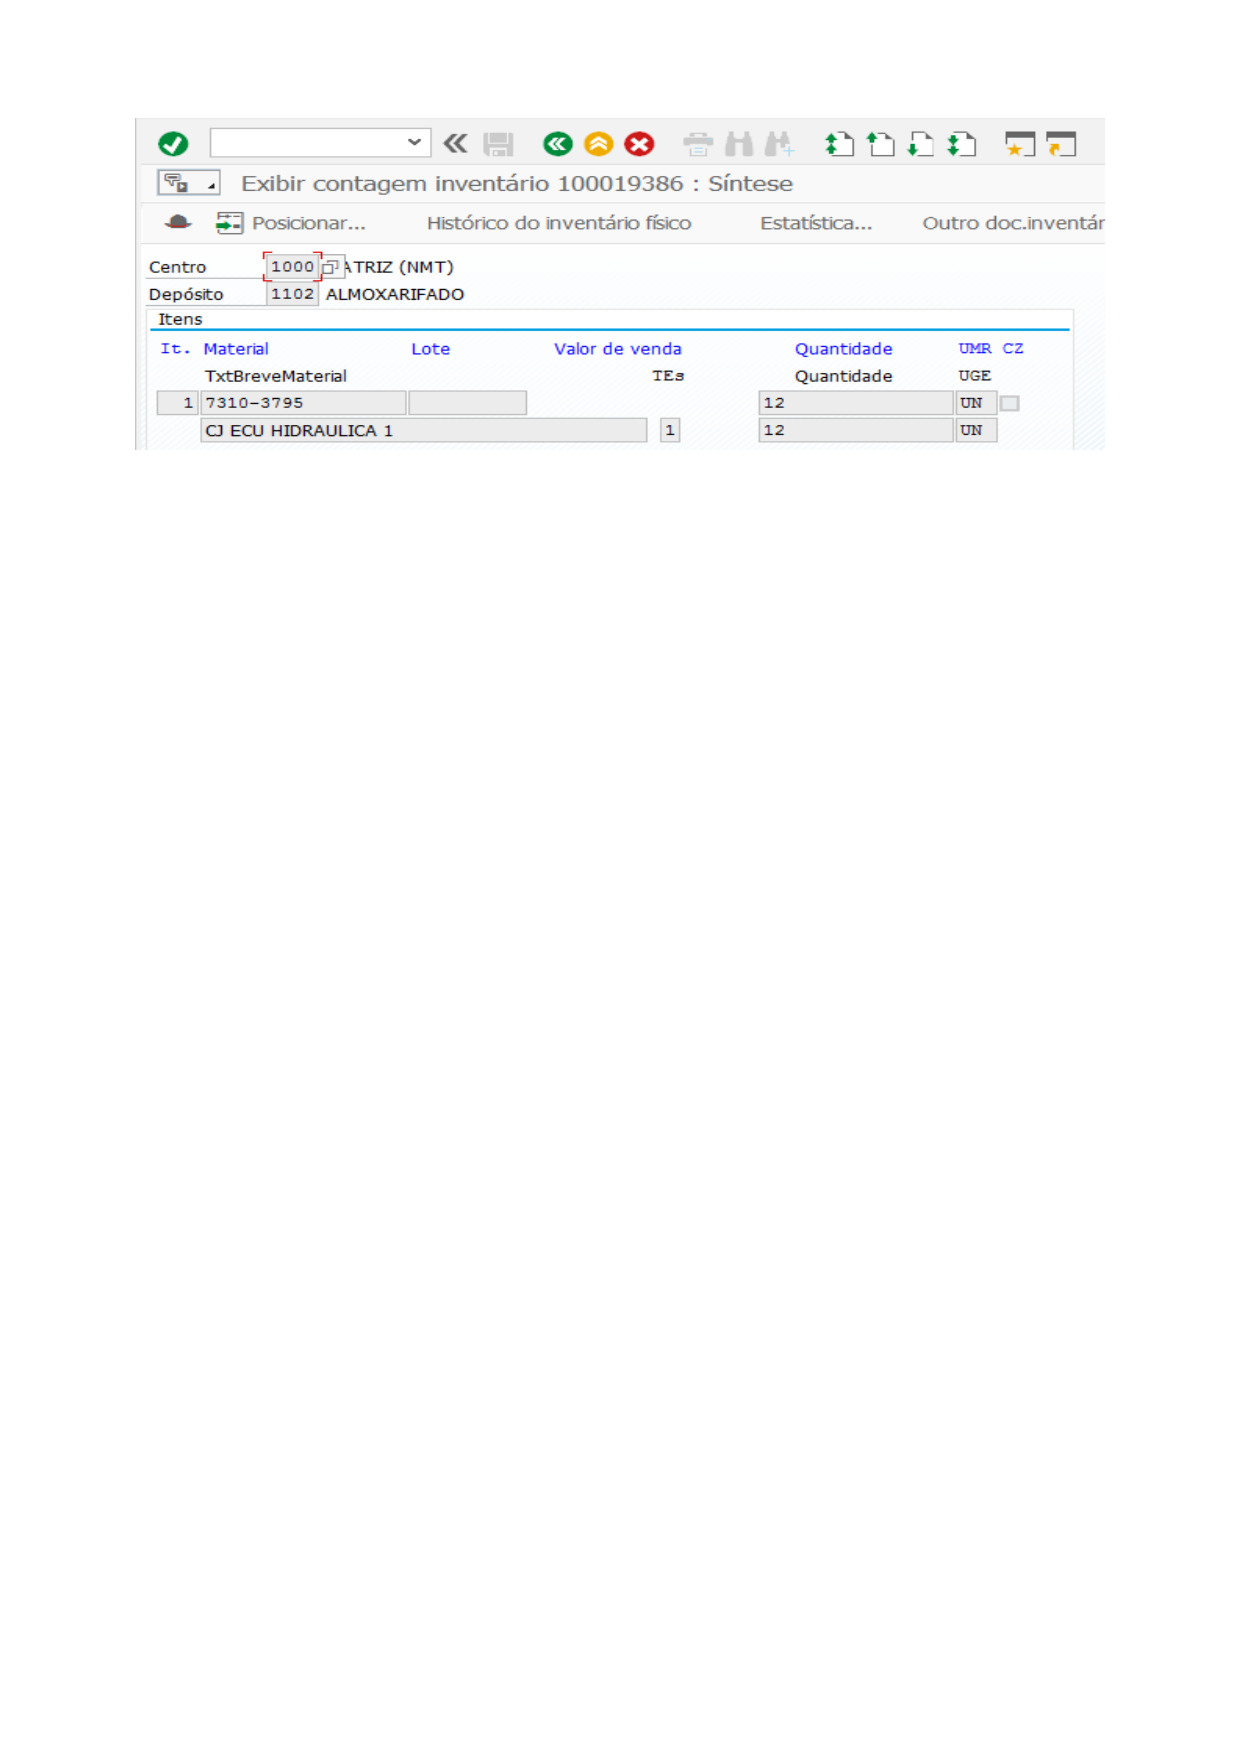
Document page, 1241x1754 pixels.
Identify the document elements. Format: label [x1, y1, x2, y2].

picture [135, 118, 1106, 450]
